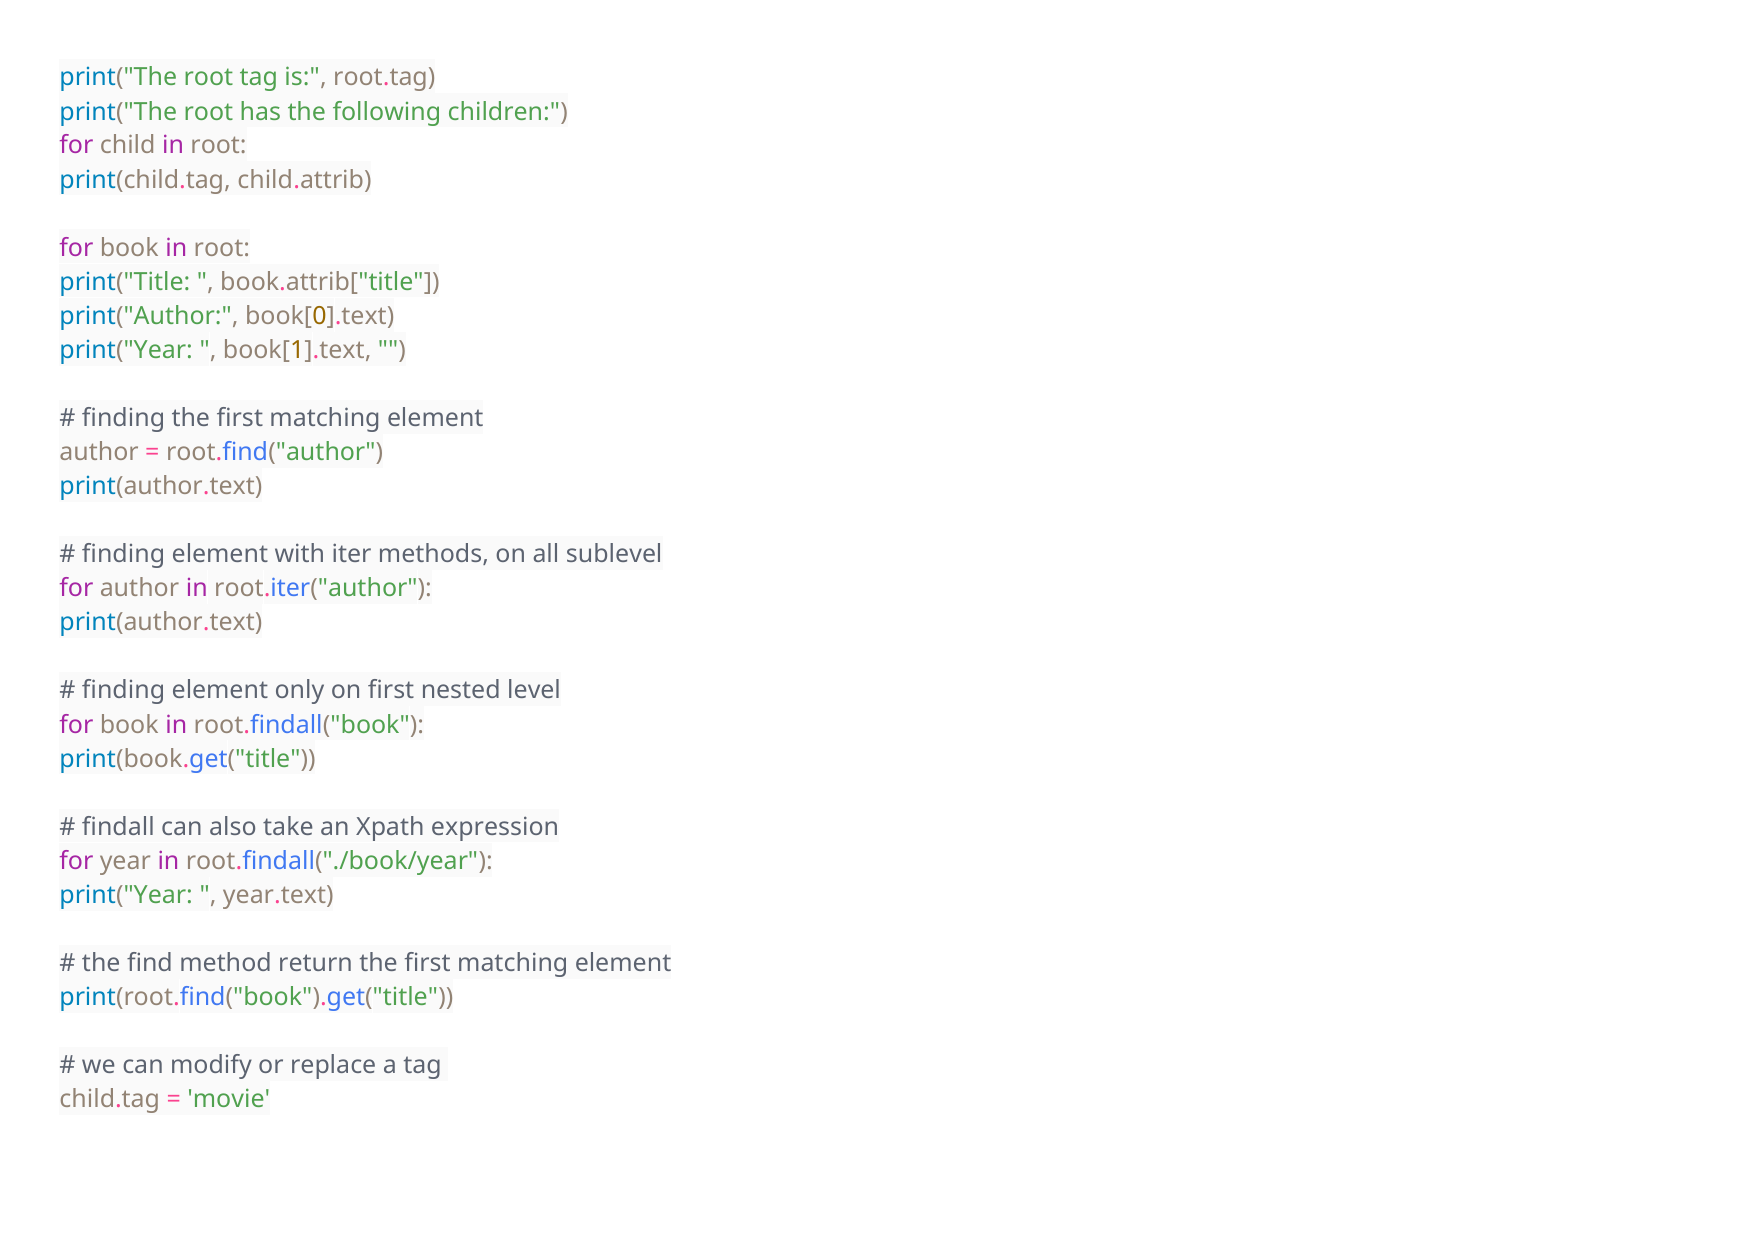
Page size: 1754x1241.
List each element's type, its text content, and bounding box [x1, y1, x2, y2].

text print("The root tag is:", root.tag) print("The root has the following children:") for child in root: print(child.tag, child.attrib) for book in root: print("Title: ", book.attrib["title"]) print("Author:", book[0].text) print("Year: ", book[1].text, "") # finding the first matching element author = root.find("author") print(author.text) # finding element with iter methods, on all sublevel for author in root.iter("author"): print(author.text) # finding element only on first nested level for book in root.findall("book"): print(book.get("title")) # findall can also take an Xpath expression for year in root.findall("./book/year"): print("Year: ", year.text) # the find method return the first matching element print(root.find("book").get("title")) # we can modify or replace a tag child.tag = 'movie' [59, 59, 1695, 1149]
